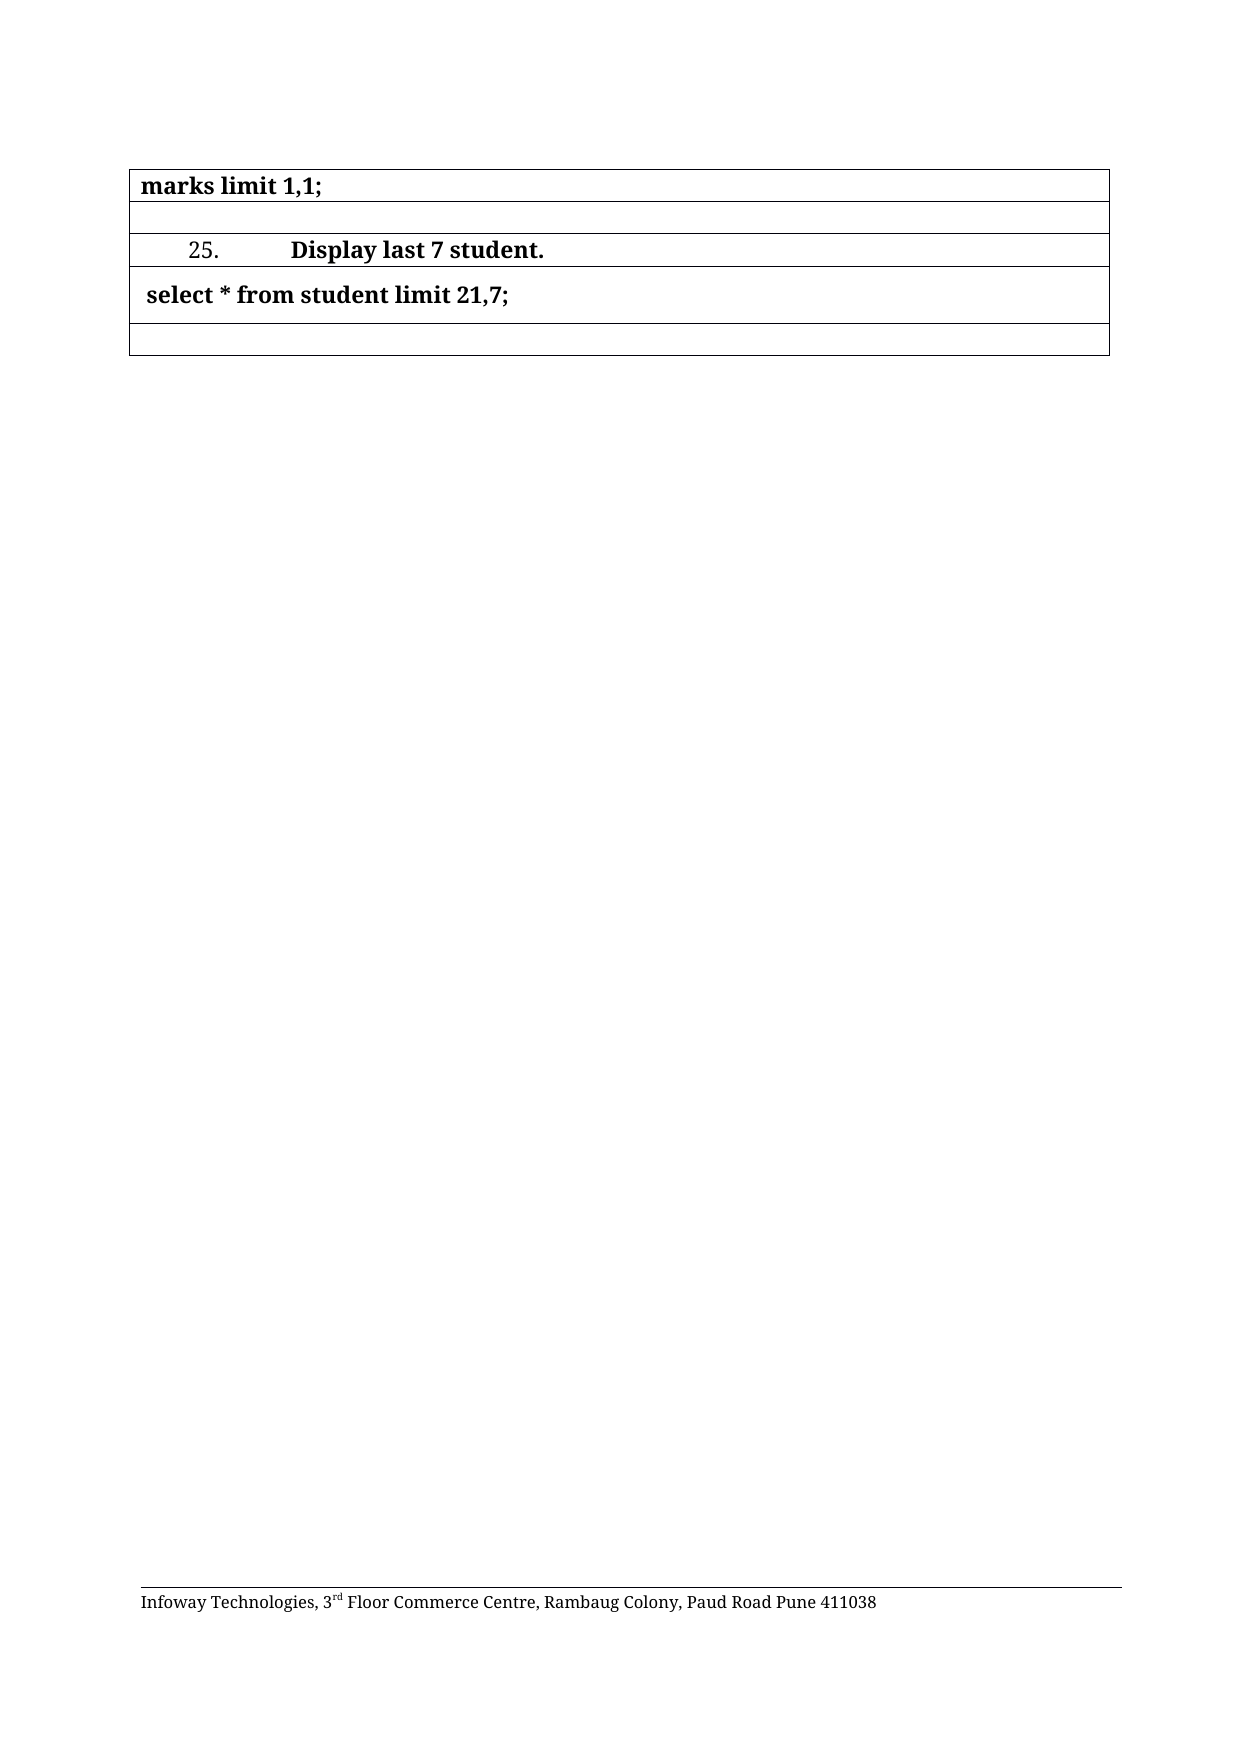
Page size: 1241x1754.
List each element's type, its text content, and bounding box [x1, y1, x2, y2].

table_cell marks limit 1,1; [130, 170, 1109, 201]
table_cell select * from student limit 21,7; [130, 267, 1109, 323]
table_cell [130, 324, 1109, 355]
table_cell [130, 202, 1109, 233]
table_cell Display last 7 student. [130, 234, 1109, 266]
